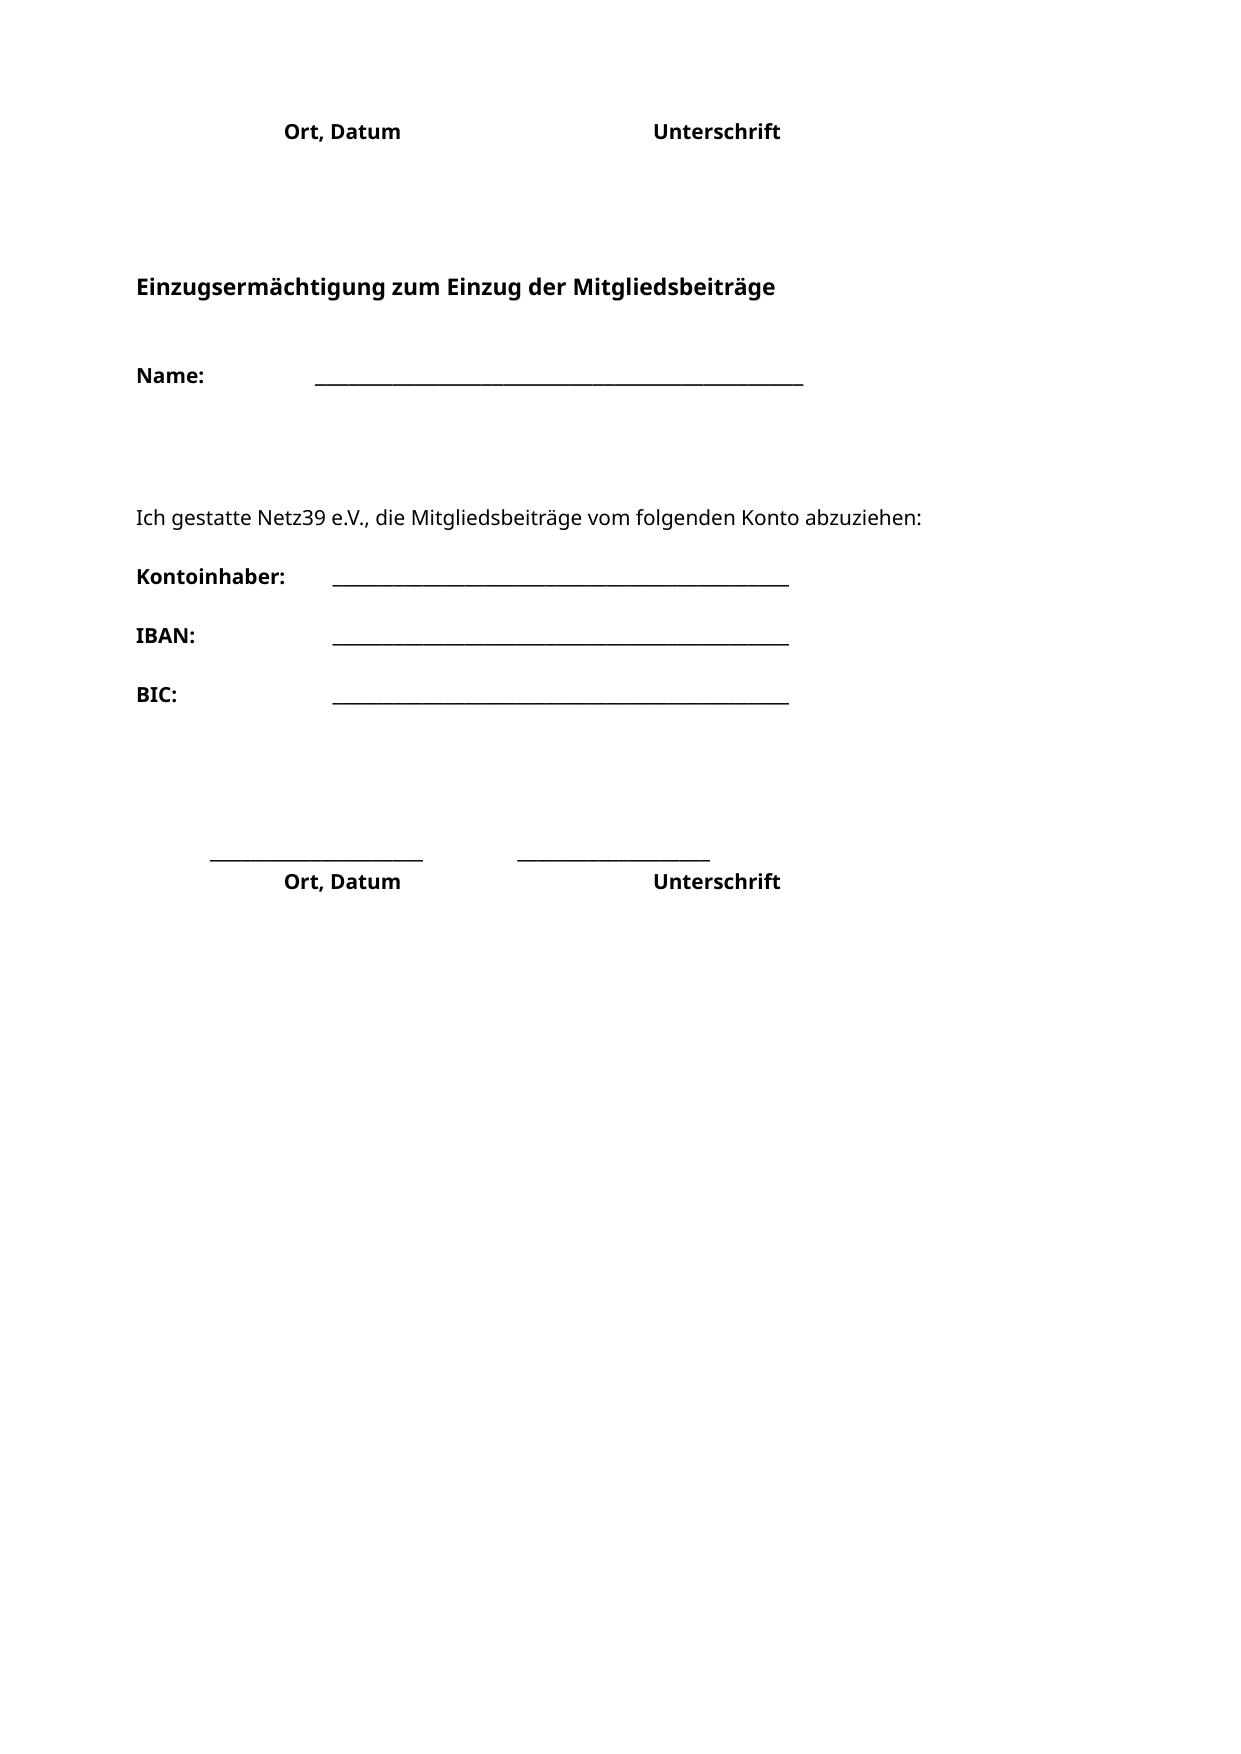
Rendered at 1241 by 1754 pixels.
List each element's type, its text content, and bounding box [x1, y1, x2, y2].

table_cell _____________________________________________ [321, 591, 1002, 649]
text _____________________ ___________________ [136, 834, 986, 865]
text Ich gestatte Netz39 e.V., die Mitgliedsbeiträge vom folgenden Konto abzuziehen: [136, 503, 950, 531]
table_header _____________________________________________ [321, 531, 1002, 591]
table_header Kontoinhaber: [125, 531, 321, 591]
text Ort, Datum Unterschrift [136, 117, 986, 146]
table_cell BIC: [125, 650, 321, 709]
table_cell IBAN: [125, 591, 321, 649]
table_header ____________________________________________ [304, 330, 1008, 389]
text Ort, Datum Unterschrift [136, 865, 986, 896]
table_cell _____________________________________________ [321, 650, 1002, 709]
table_header Name: [125, 330, 304, 389]
text Einzugsermächtigung zum Einzug der Mitgliedsbeiträge [136, 271, 986, 302]
